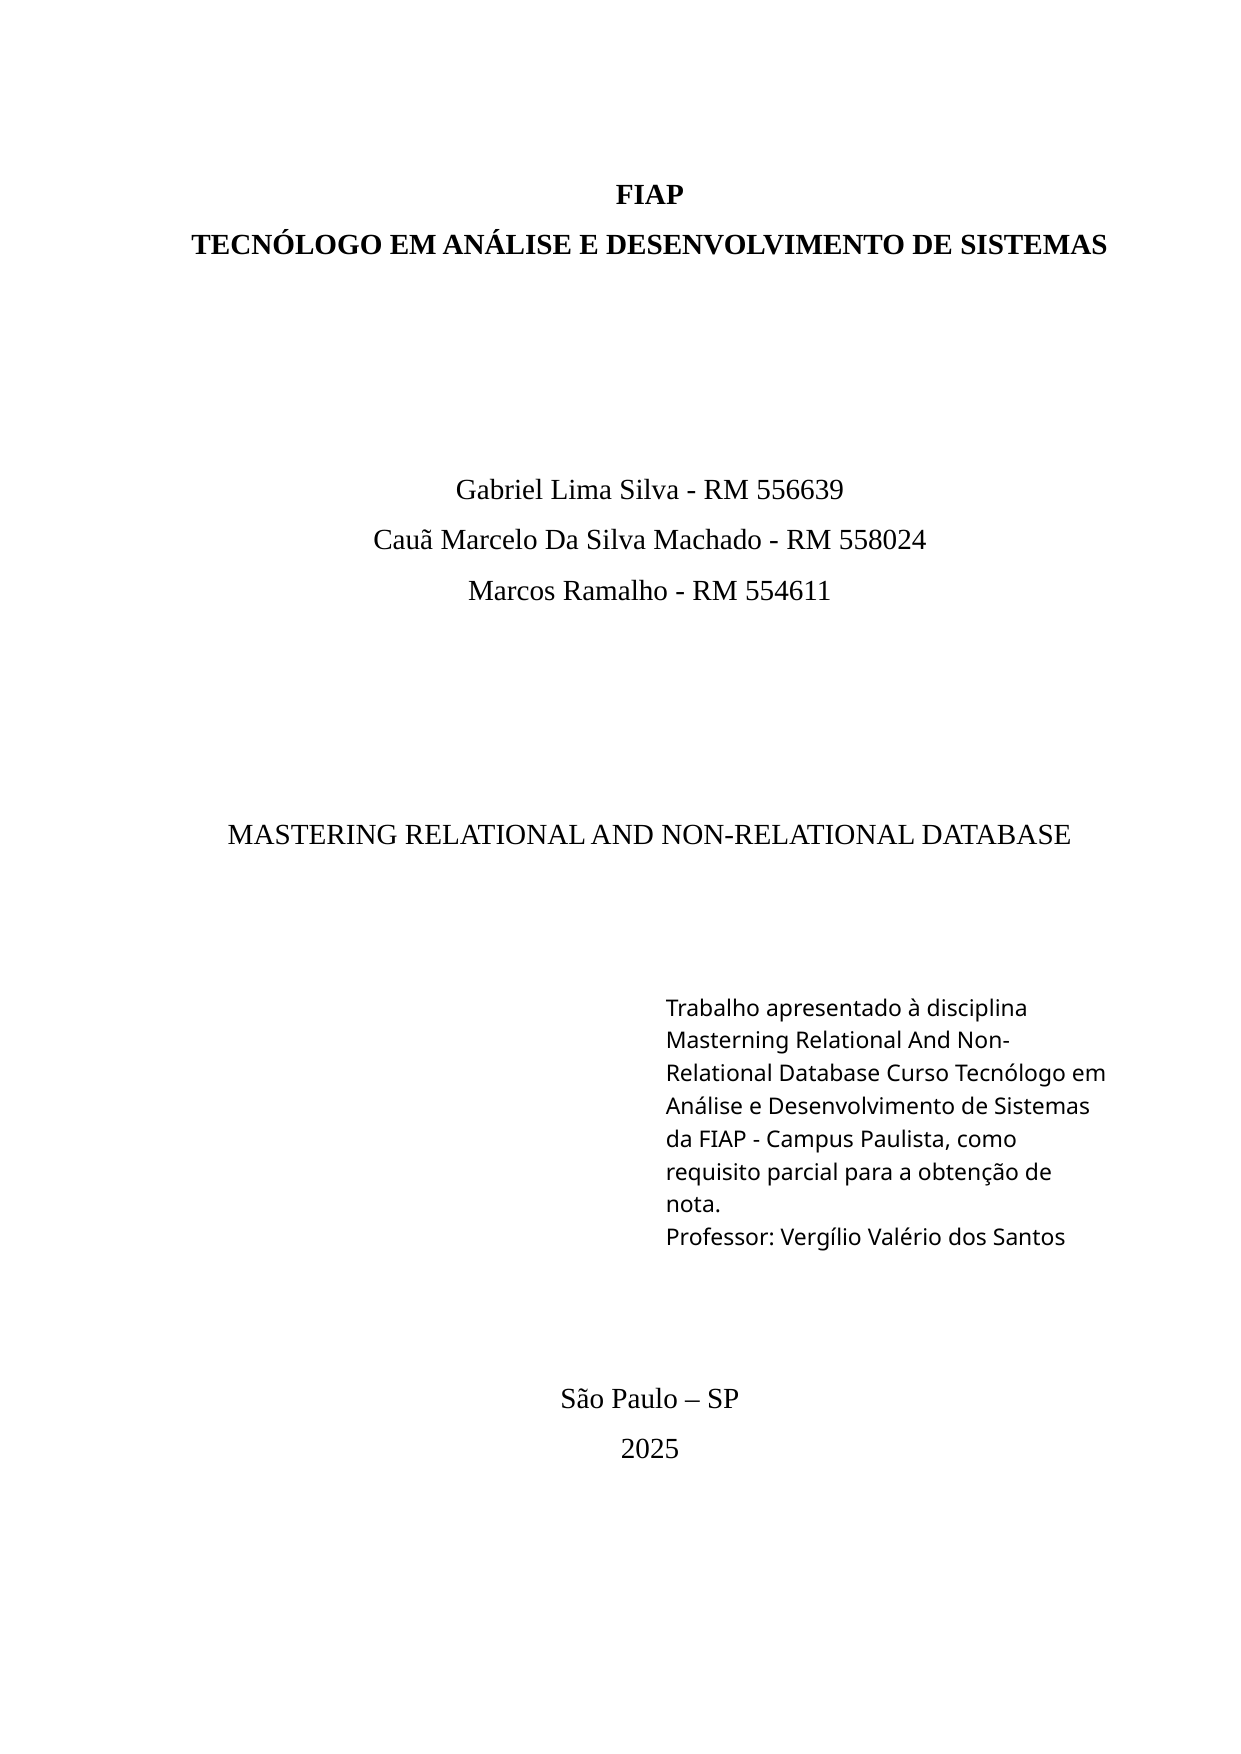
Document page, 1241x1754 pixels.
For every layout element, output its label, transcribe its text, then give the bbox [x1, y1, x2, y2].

text MASTERING RELATIONAL AND NON-RELATIONAL DATABASE [177, 817, 1122, 851]
text São Paulo – SP 2025 [177, 1381, 1122, 1465]
text FIAP TECNÓLOGO EM ANÁLISE E DESENVOLVIMENTO DE SISTEMAS [177, 177, 1122, 261]
text Gabriel Lima Silva - RM 556639 Cauã Marcelo Da Silva Machado - RM 558024 Marcos Ramalho - RM 554611 [177, 472, 1122, 606]
